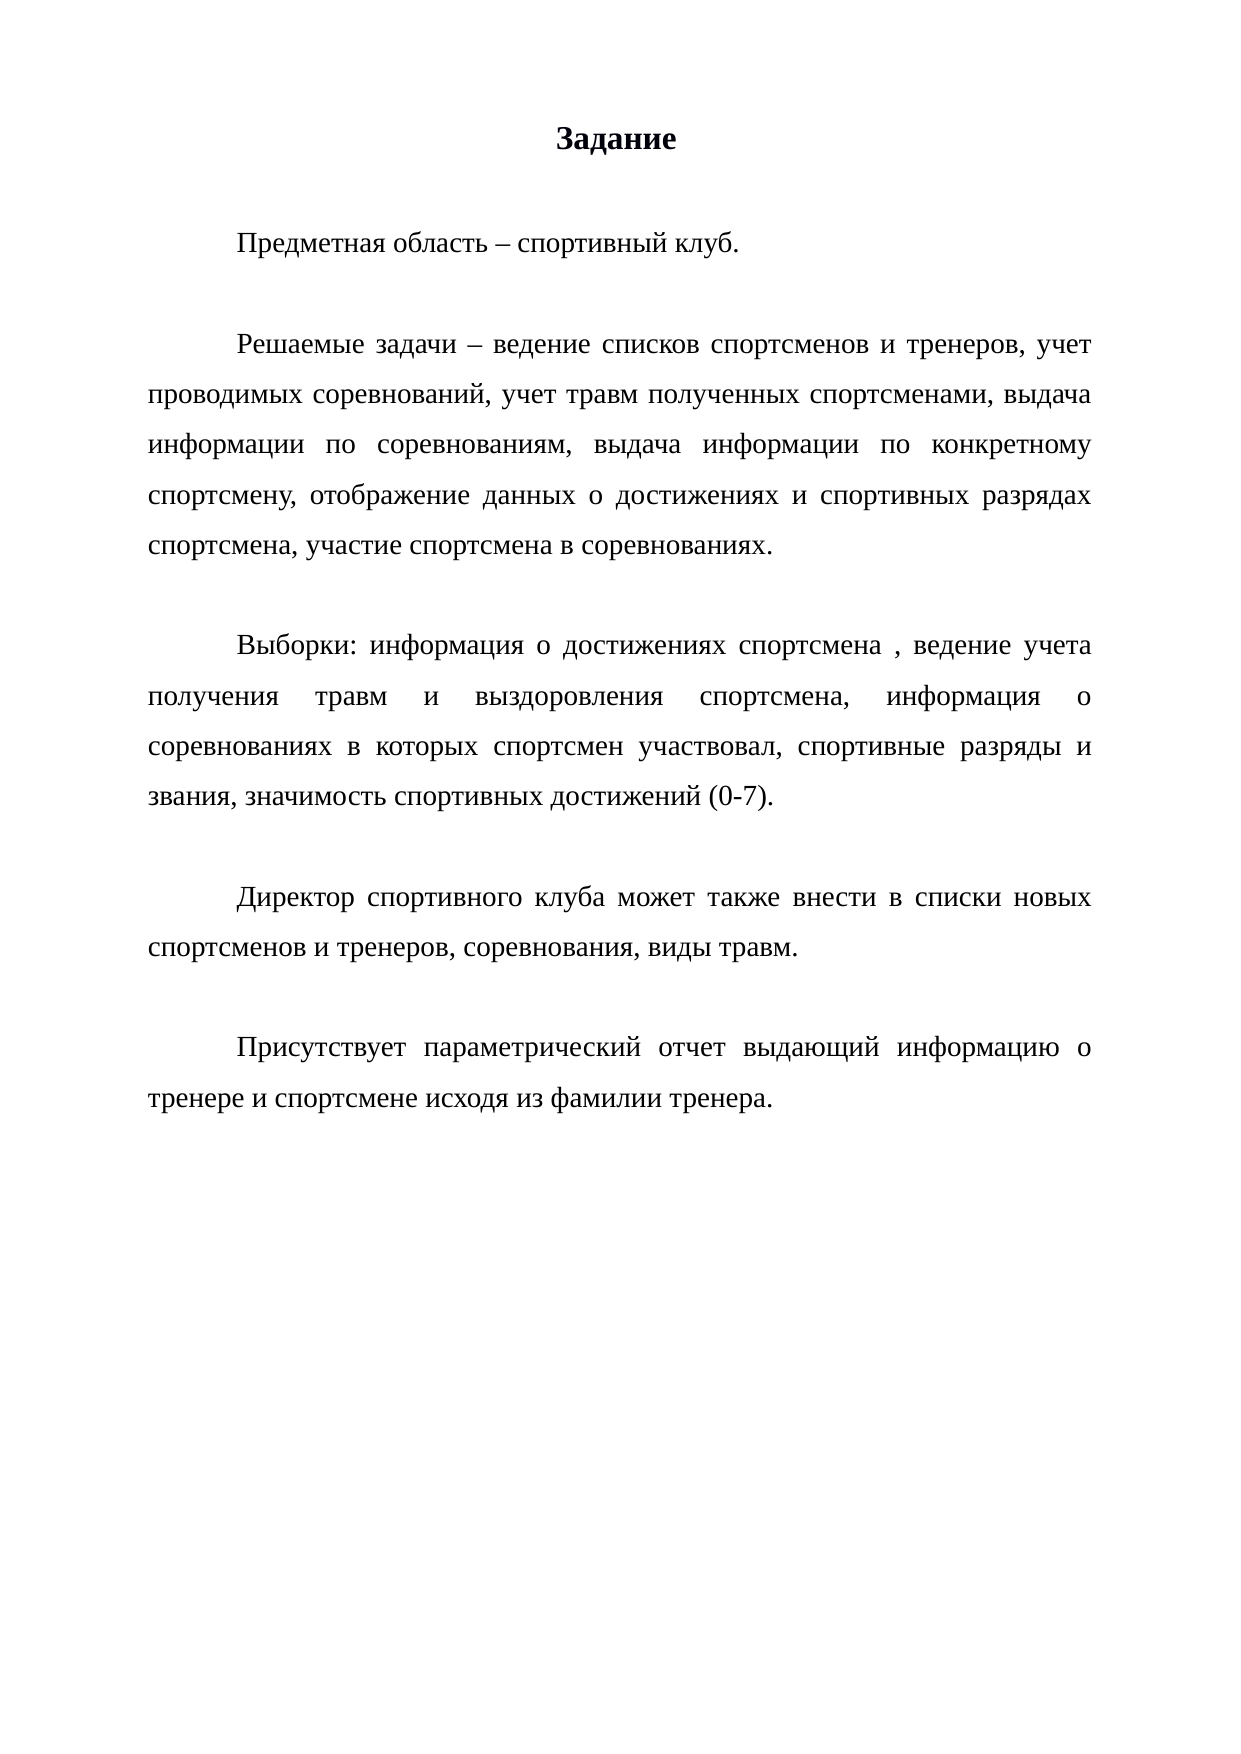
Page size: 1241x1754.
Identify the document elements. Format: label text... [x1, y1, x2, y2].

text Решаемые задачи – ведение списков спортсменов и тренеров, учет проводимых соревнований, учет травм полученных спортсменами, выдача информации по соревнованиям, выдача информации по конкретному спортсмену, отображение данных о достижениях и спортивных разрядах спортсмена, участие спортсмена в соревнованиях. [148, 326, 1092, 561]
text Директор спортивного клуба может также внести в списки новых спортсменов и тренеров, соревнования, виды травм. [148, 879, 1092, 963]
text Присутствует параметрический отчет выдающий информацию о тренере и спортсмене исходя из фамилии тренера. [148, 1029, 1092, 1113]
text Предметная область – спортивный клуб. [148, 226, 1092, 259]
subtitle Задание [148, 118, 1092, 156]
text Выборки: информация о достижениях спортсмена , ведение учета получения травм и выздоровления спортсмена, информация о соревнованиях в которых спортсмен участвовал, спортивные разряды и звания, значимость спортивных достижений (0-7). [148, 627, 1092, 812]
